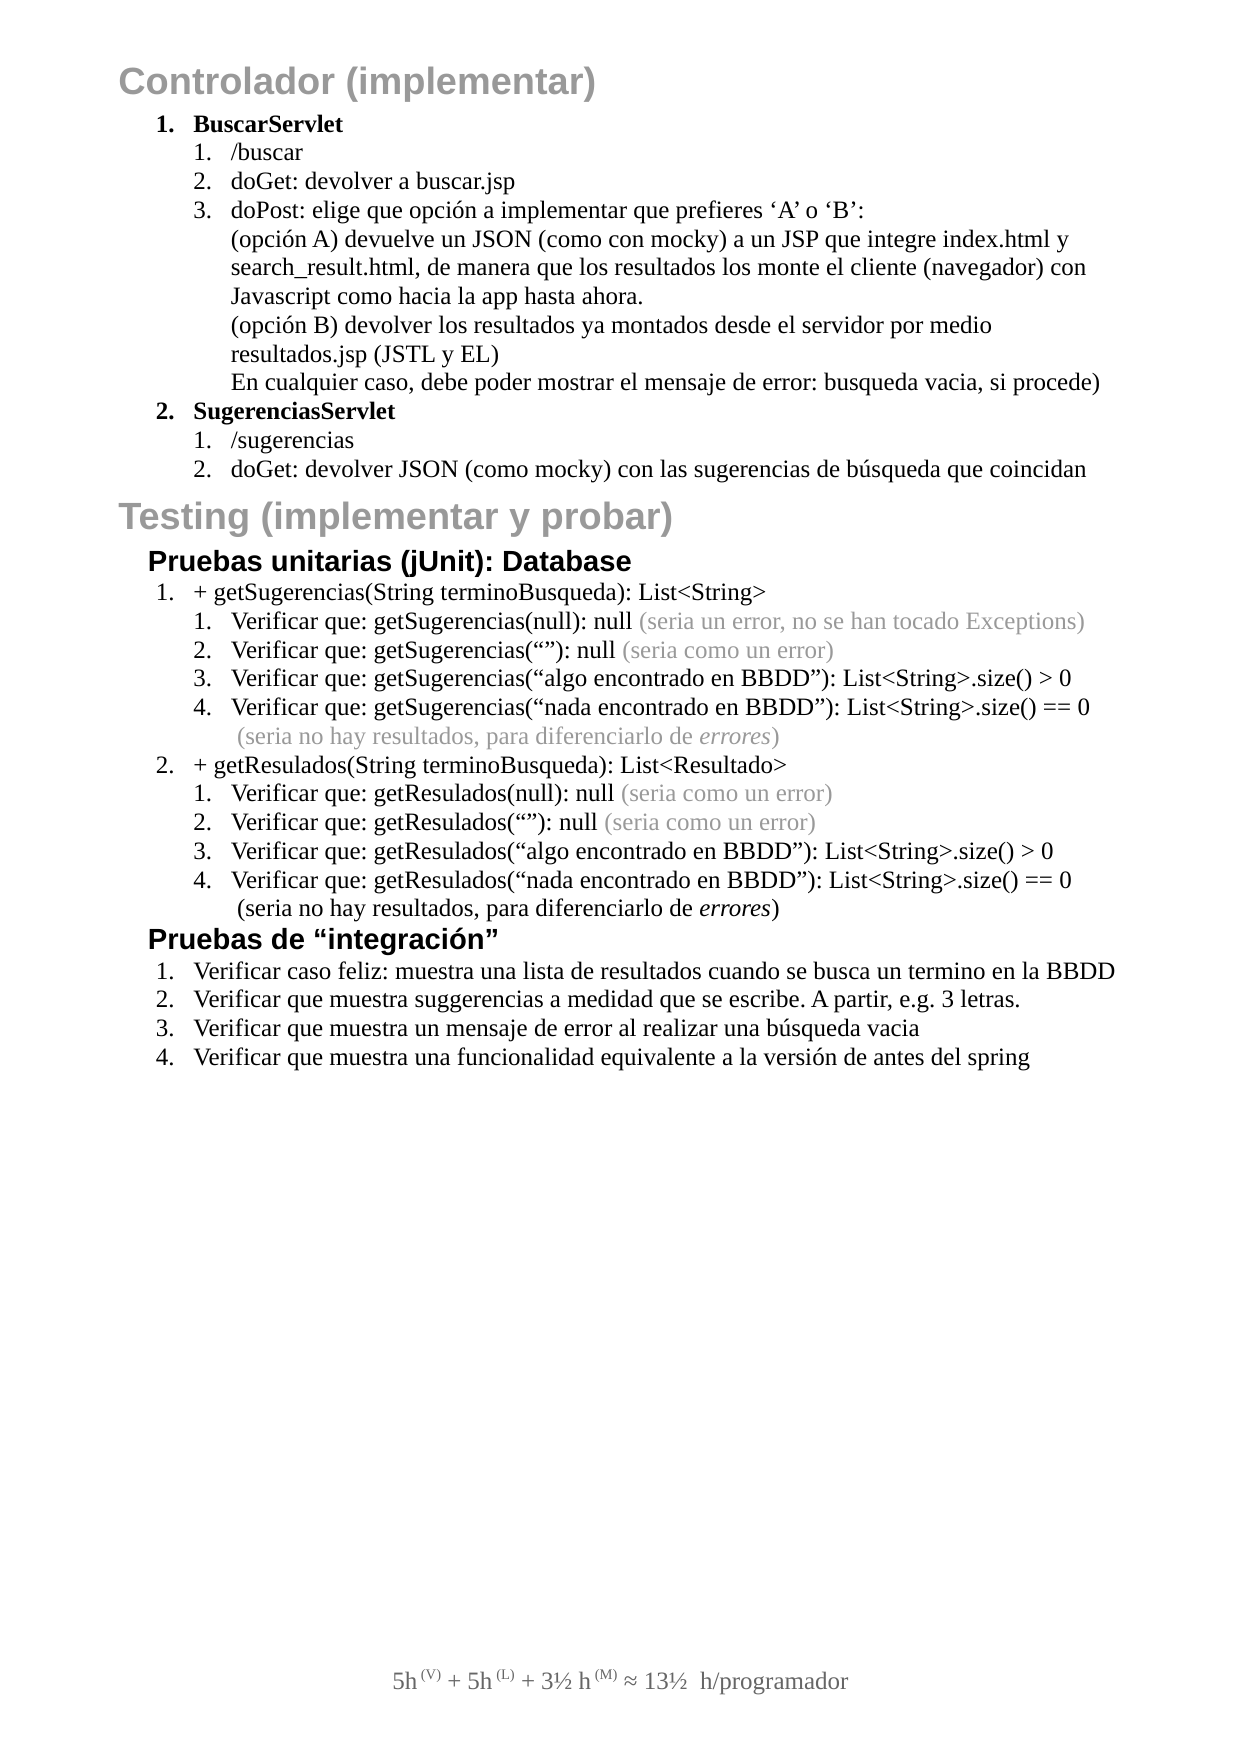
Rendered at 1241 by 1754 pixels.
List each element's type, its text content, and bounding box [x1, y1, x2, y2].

subtitle Controlador (implementar) [118, 59, 1122, 103]
list doGet: devolver a buscar.jsp [193, 166, 1122, 195]
list /buscar [193, 137, 1122, 166]
list Verificar que: getSugerencias(null): null (seria un error, no se han tocado Exceptions) [193, 606, 1122, 635]
list Verificar que: getSugerencias(“algo encontrado en BBDD”): List<String>.size() > 0 [193, 663, 1122, 692]
list + getSugerencias(String terminoBusqueda): List<String> [156, 577, 1122, 606]
subtitle Pruebas unitarias (jUnit): Database [148, 544, 1122, 577]
list Verificar que: getResulados(“algo encontrado en BBDD”): List<String>.size() > 0 [193, 836, 1122, 865]
list Verificar que: getResulados(“”): null (seria como un error) [193, 807, 1122, 836]
list Verificar que muestra un mensaje de error al realizar una búsqueda vacia [156, 1013, 1122, 1042]
subtitle Pruebas de “integración” [148, 922, 1122, 956]
list Verificar que muestra una funcionalidad equivalente a la versión de antes del spring [156, 1042, 1122, 1071]
list SugerenciasServlet [156, 396, 1122, 425]
subtitle Testing (implementar y probar) [118, 494, 1122, 538]
list Verificar que: getResulados(null): null (seria como un error) [193, 778, 1122, 807]
list Verificar caso feliz: muestra una lista de resultados cuando se busca un termino en la BBDD [156, 956, 1122, 984]
list Verificar que: getSugerencias(“nada encontrado en BBDD”): List<String>.size() == 0 (seria no hay resultados, para diferenciarlo de errores) [193, 692, 1122, 750]
list BuscarServlet [156, 109, 1122, 137]
list /sugerencias [193, 425, 1122, 454]
list doPost: elige que opción a implementar que prefieres ‘A’ o ‘B’: (opción A) devuelve un JSON (como con mocky) a un JSP que integre index.html y search_result.html, de manera que los resultados los monte el cliente (navegador) con Javascript como hacia la app hasta ahora. (opción B) devolver los resultados ya montados desde el servidor por medio resultados.jsp (JSTL y EL) En cualquier caso, debe poder mostrar el mensaje de error: busqueda vacia, si procede) [193, 195, 1122, 396]
list Verificar que muestra suggerencias a medidad que se escribe. A partir, e.g. 3 letras. [156, 984, 1122, 1013]
list doGet: devolver JSON (como mocky) con las sugerencias de búsqueda que coincidan [193, 454, 1122, 482]
list Verificar que: getResulados(“nada encontrado en BBDD”): List<String>.size() == 0 (seria no hay resultados, para diferenciarlo de errores) [193, 865, 1122, 922]
list Verificar que: getSugerencias(“”): null (seria como un error) [193, 635, 1122, 663]
list + getResulados(String terminoBusqueda): List<Resultado> [156, 750, 1122, 778]
